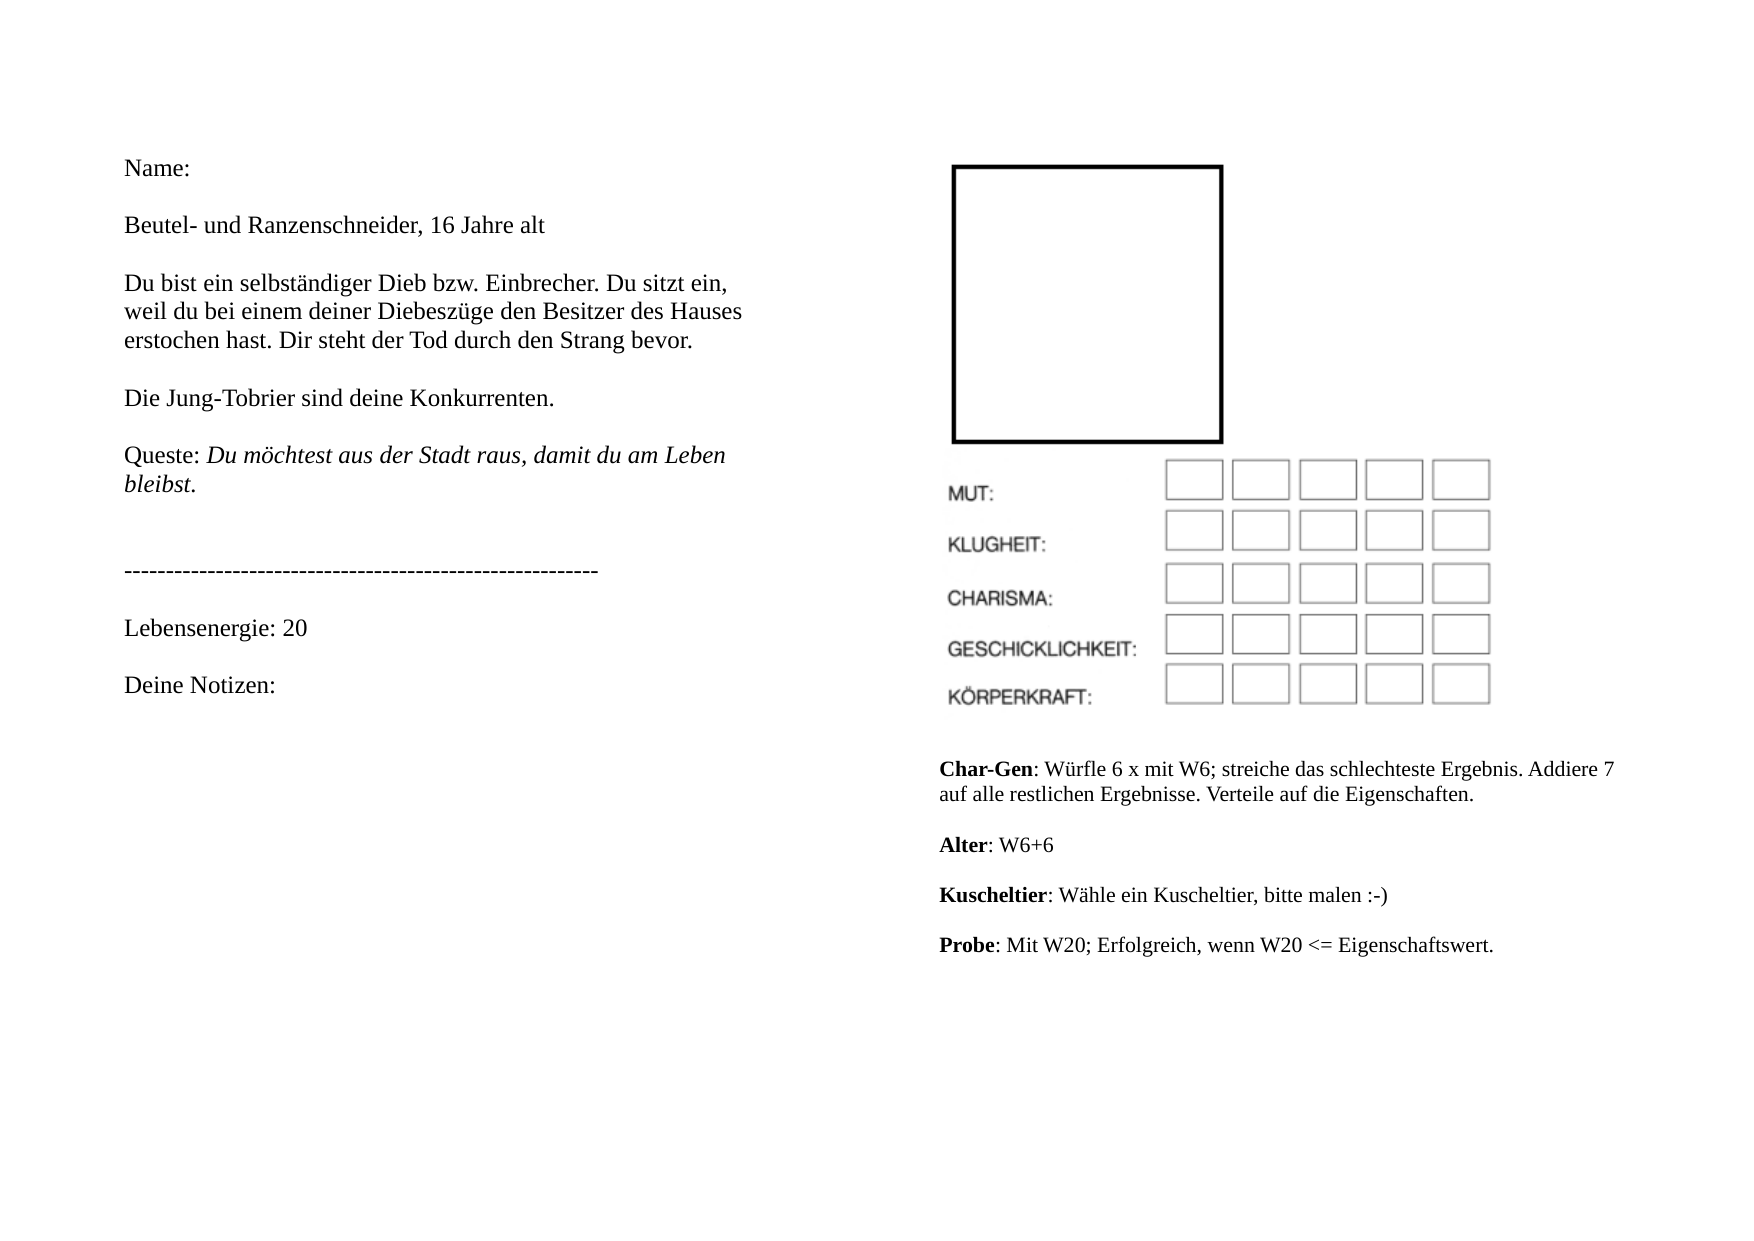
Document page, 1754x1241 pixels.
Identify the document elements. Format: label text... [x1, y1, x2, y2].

table_header [750, 147, 933, 963]
table_header Name: Beutel- und Ranzenschneider, 16 Jahre alt Du bist ein selbständiger Dieb bzw. Einbrecher. Du sitzt ein, weil du bei einem deiner Diebeszüge den Besitzer des Hauses erstochen hast. Dir steht der Tod durch den Strang bevor. Die Jung-Tobrier sind deine Konkurrenten. Queste: Du möchtest aus der Stadt raus, damit du am Leben bleibst. --------------------------------------------------------- Lebensenergie: 20 Deine Notizen: [118, 147, 750, 963]
table_header Char-Gen: Würfle 6 x mit W6; streiche das schlechteste Ergebnis. Addiere 7 auf alle restlichen Ergebnisse. Verteile auf die Eigenschaften. Alter: W6+6 Kuscheltier: Wähle ein Kuscheltier, bitte malen :-) Probe: Mit W20; Erfolgreich, wenn W20 <= Eigenschaftswert. [934, 147, 1636, 963]
picture [939, 152, 1517, 728]
